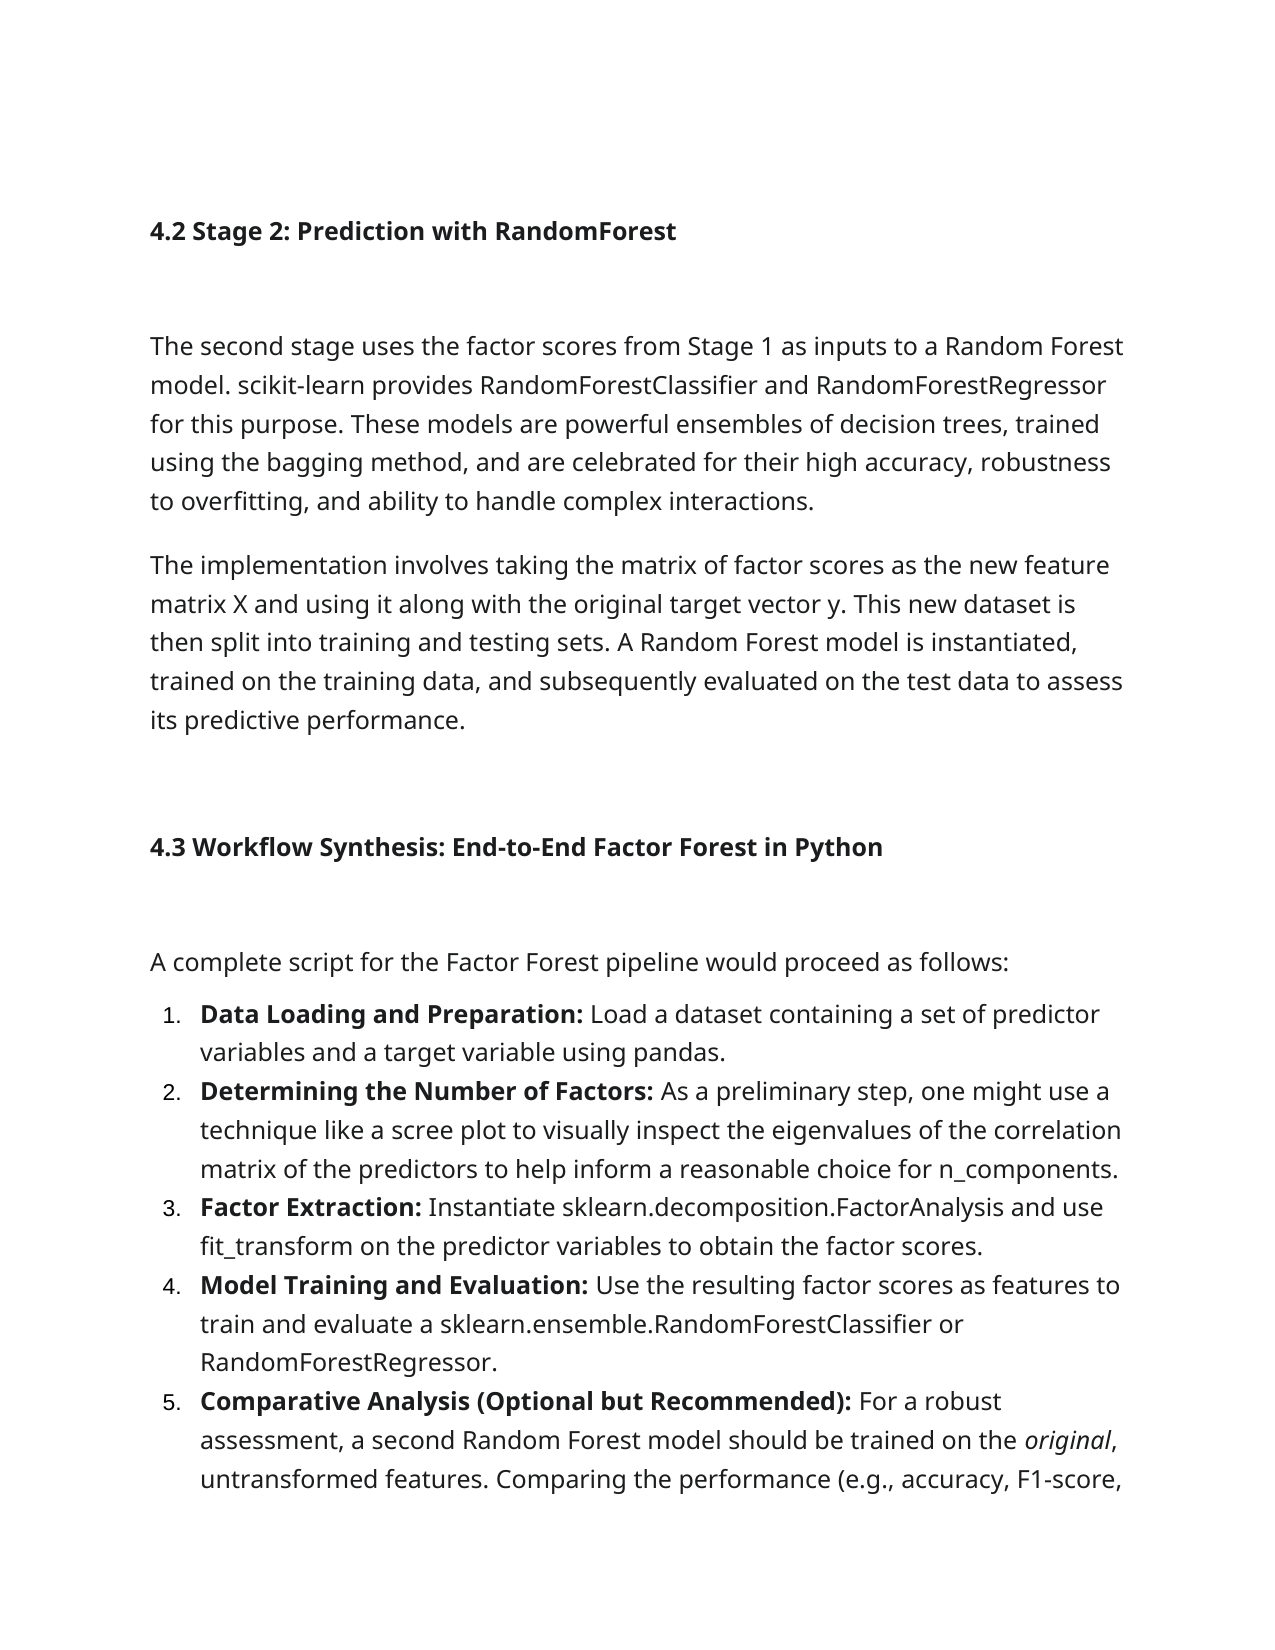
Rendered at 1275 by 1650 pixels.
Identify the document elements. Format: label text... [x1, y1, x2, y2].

list Determining the Number of Factors: As a preliminary step, one might use a technique like a scree plot to visually inspect the eigenvalues of the correlation matrix of the predictors to help inform a reasonable choice for n_components. [162, 1074, 1125, 1185]
subtitle 4.2 Stage 2: Prediction with RandomForest [150, 214, 1125, 248]
list Factor Extraction: Instantiate sklearn.decomposition.FactorAnalysis and use fit_transform on the predictor variables to obtain the factor scores. [162, 1190, 1125, 1263]
subtitle 4.3 Workflow Synthesis: End-to-End Factor Forest in Python [150, 830, 1125, 864]
list Model Training and Evaluation: Use the resulting factor scores as features to train and evaluate a sklearn.ensemble.RandomForestClassifier or RandomForestRegressor. [162, 1267, 1125, 1379]
text A complete script for the Factor Forest pipeline would proceed as follows: [150, 945, 1125, 979]
text The second stage uses the factor scores from Stage 1 as inputs to a Random Forest model. scikit-learn provides RandomForestClassifier and RandomForestRegressor for this purpose. These models are powerful ensembles of decision trees, trained using the bagging method, and are celebrated for their high accuracy, robustness to overfitting, and ability to handle complex interactions. [150, 329, 1125, 518]
text The implementation involves taking the matrix of factor scores as the new feature matrix X and using it along with the original target vector y. This new dataset is then split into training and testing sets. A Random Forest model is instantiated, trained on the training data, and subsequently evaluated on the test data to assess its predictive performance. [150, 547, 1125, 737]
list Data Loading and Preparation: Load a dataset containing a set of predictor variables and a target variable using pandas. [162, 996, 1125, 1069]
list Comparative Analysis (Optional but Recommended): For a robust assessment, a second Random Forest model should be trained on the original, untransformed features. Comparing the performance (e.g., accuracy, F1-score, [162, 1384, 1125, 1495]
